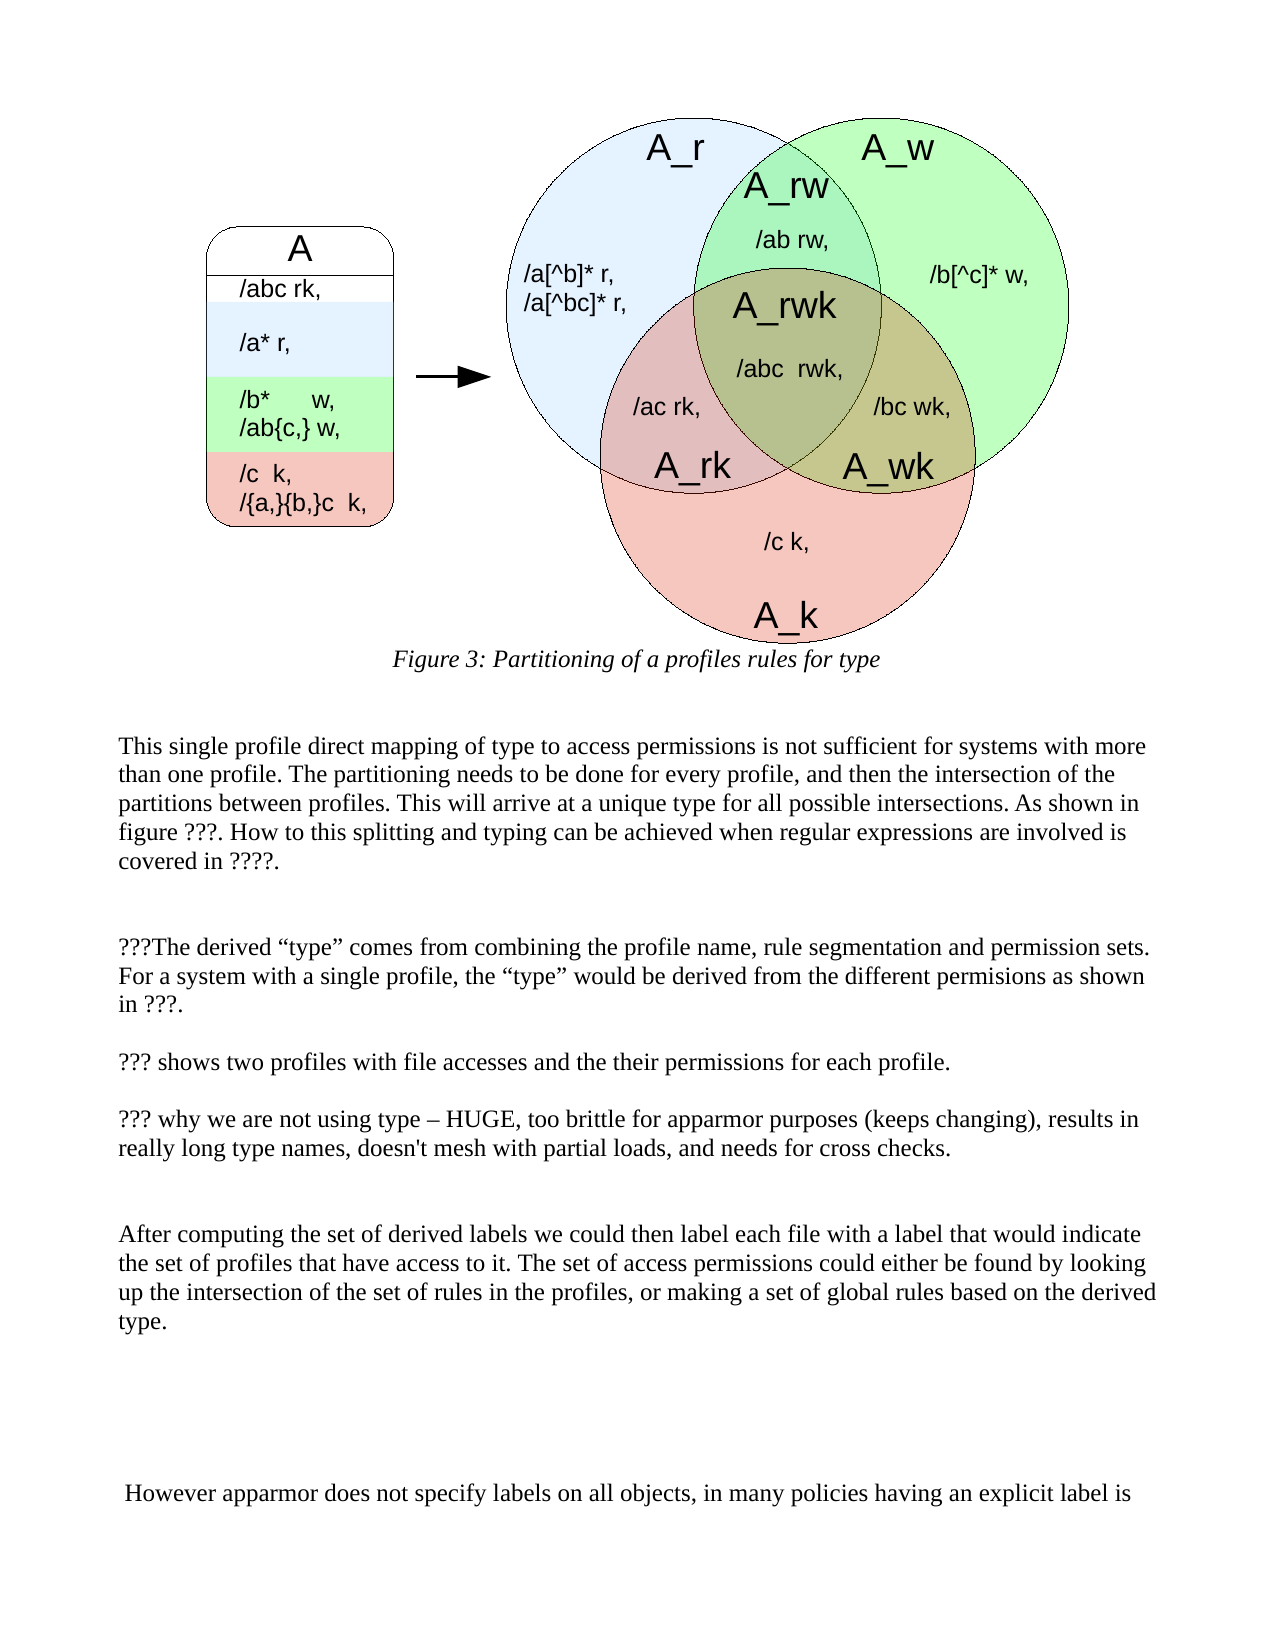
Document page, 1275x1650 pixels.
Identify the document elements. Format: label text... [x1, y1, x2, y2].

text After computing the set of derived labels we could then label each file with a label that would indicate the set of profiles that have access to it. The set of access permissions could either be found by looking up the intersection of the set of rules in the profiles, or making a set of global rules based on the derived type. [118, 1219, 1157, 1334]
text ??? why we are not using type – HUGE, too brittle for apparmor purposes (keeps changing), results in really long type names, doesn't mesh with partial loads, and needs for cross checks. [118, 1104, 1157, 1162]
text ??? shows two profiles with file accesses and the their permissions for each profile. [118, 1047, 1157, 1076]
text ???The derived “type” comes from combining the profile name, rule segmentation and permission sets. For a system with a single profile, the “type” would be derived from the different permisions as shown in ???. [118, 932, 1157, 1018]
text However apparmor does not specify labels on all objects, in many policies having an explicit label is [118, 1478, 1157, 1507]
text This single profile direct mapping of type to access permissions is not sufficient for systems with more than one profile. The partitioning needs to be done for every profile, and then the intersection of the partitions between profiles. This will arrive at a unique type for all possible intersections. As shown in figure ???. How to this splitting and typing can be achieved when regular expressions are involved is covered in ????. [118, 731, 1157, 874]
text Figure 3: Partitioning of a profiles rules for type [206, 131, 1069, 673]
